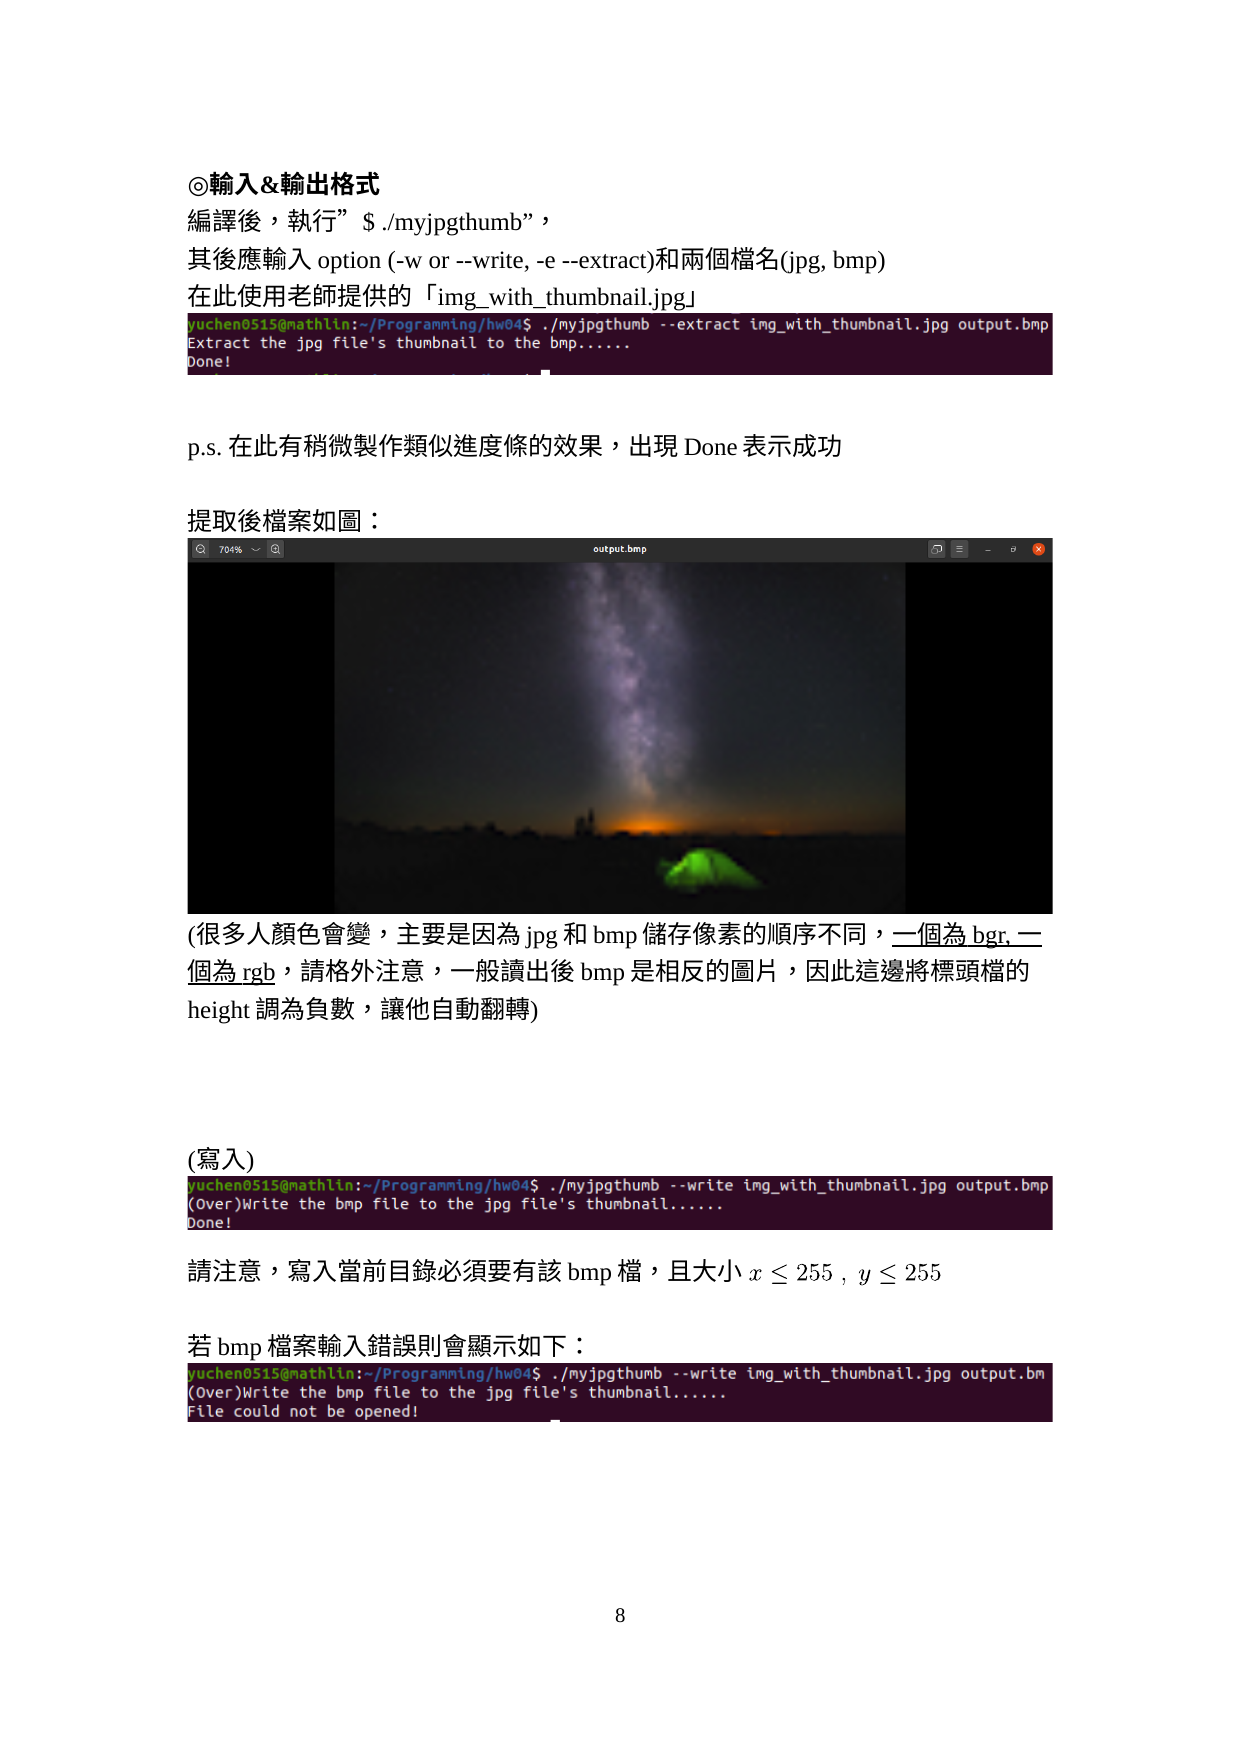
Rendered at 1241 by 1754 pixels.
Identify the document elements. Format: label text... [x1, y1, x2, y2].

text 編譯後，執行”$ ./myjpgthumb”， [187, 201, 1053, 239]
text (寫入) [187, 1139, 1053, 1176]
picture [187, 313, 1053, 375]
text 其後應輸入option (-w or --write, -e --extract)和兩個檔名(jpg, bmp) [187, 239, 1053, 276]
text (很多人顏色會變，主要是因為jpg和bmp儲存像素的順序不同，一個為bgr, 一個為rgb，請格外注意，一般讀出後bmp是相反的圖片，因此這邊將標頭檔的height調為負數，讓他自動翻轉) [187, 914, 1053, 1026]
picture [187, 538, 1053, 914]
text 提取後檔案如圖： [187, 501, 1053, 538]
text 請注意，寫入當前目錄必須要有該bmp檔，且大小 [187, 1230, 1053, 1289]
text p.s. 在此有稍微製作類似進度條的效果，出現Done表示成功 [187, 426, 1053, 464]
text 在此使用老師提供的「img_with_thumbnail.jpg」 [187, 276, 1053, 313]
picture [187, 1363, 1053, 1422]
text ◎輸入&輸出格式 [187, 164, 1053, 201]
text 若bmp檔案輸入錯誤則會顯示如下： [187, 1326, 1053, 1363]
picture [187, 1176, 1053, 1230]
